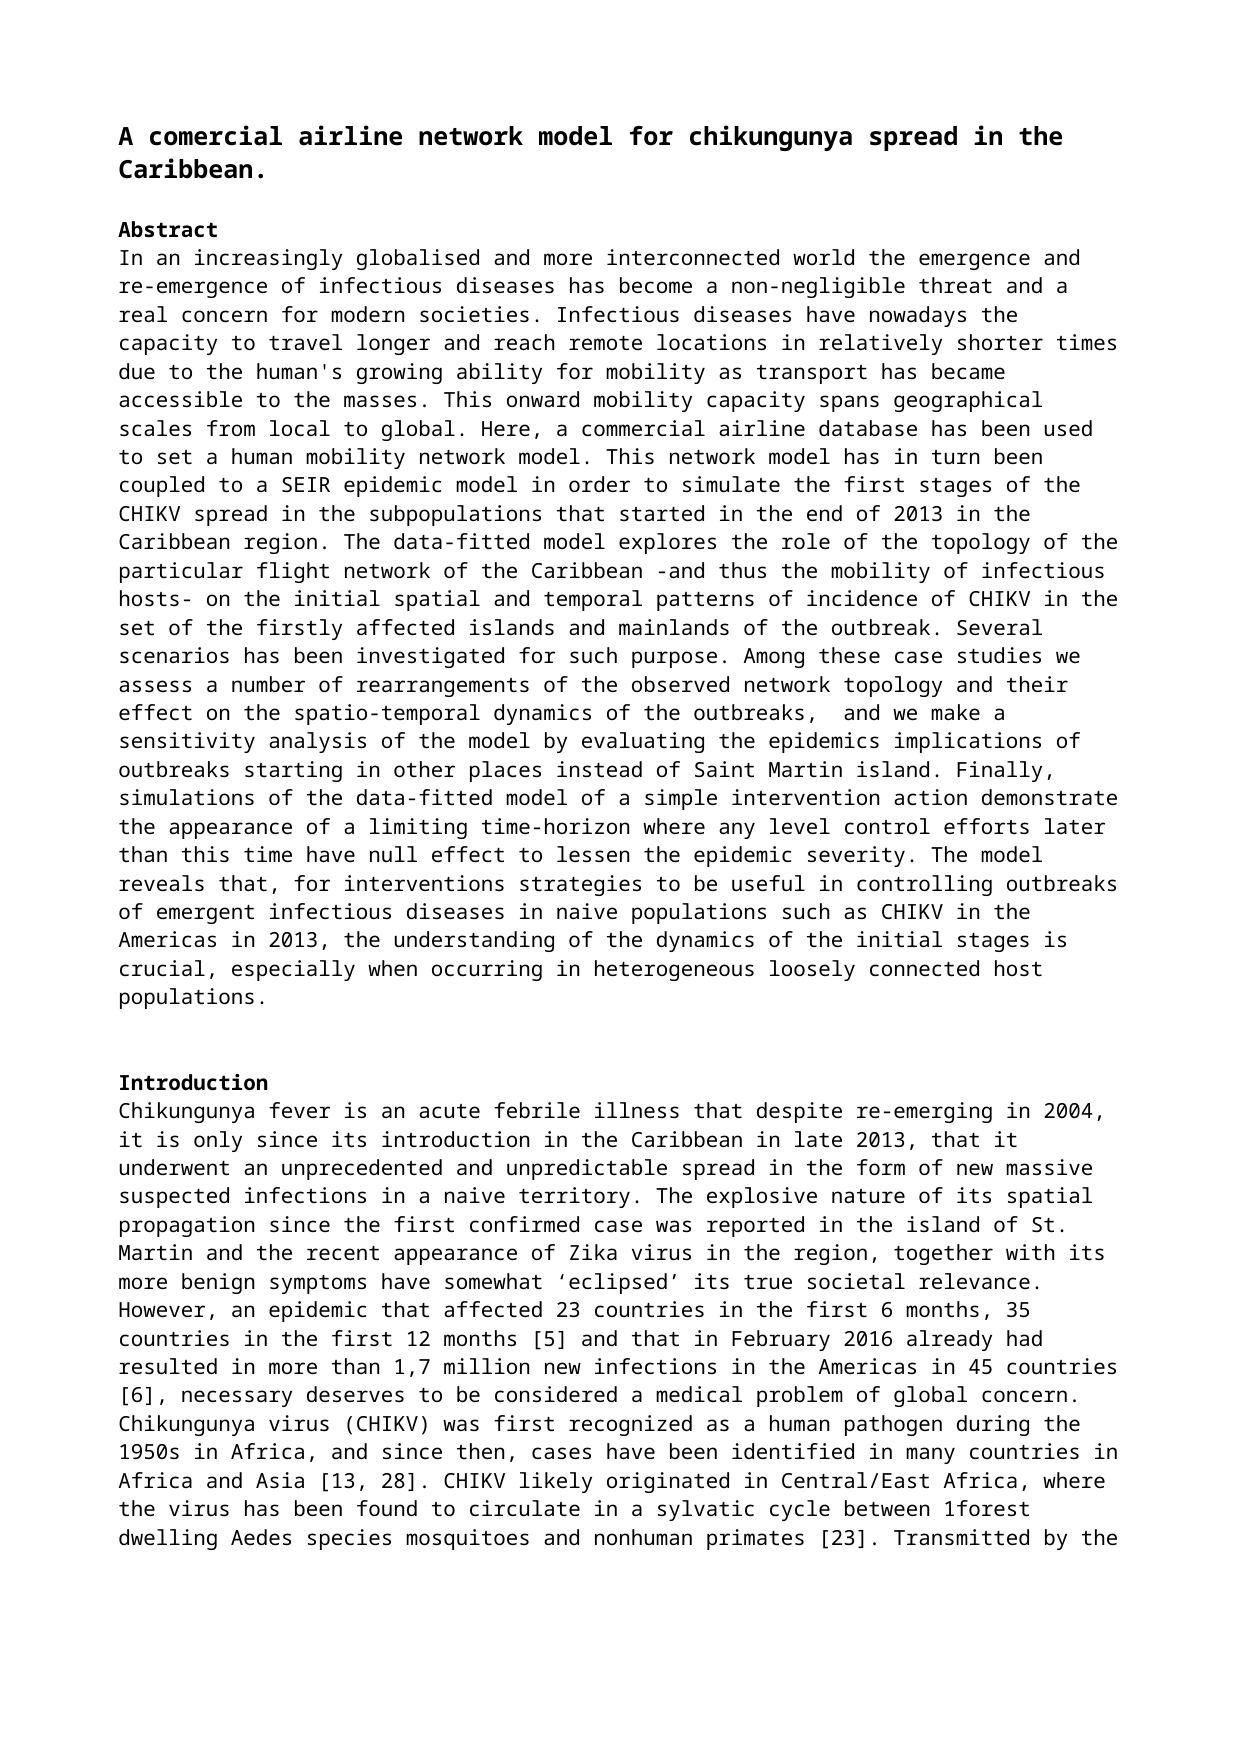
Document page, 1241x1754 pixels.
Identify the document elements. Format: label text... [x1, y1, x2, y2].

text In an increasingly globalised and more interconnected world the emergence and re-emergence of infectious diseases has become a non-negligible threat and a real concern for modern societies. Infectious diseases have nowadays the capacity to travel longer and reach remote locations in relatively shorter times due to the human's growing ability for mobility as transport has became accessible to the masses. This onward mobility capacity spans geographical scales from local to global. Here, a commercial airline database has been used to set a human mobility network model. This network model has in turn been coupled to a SEIR epidemic model in order to simulate the first stages of the CHIKV spread in the subpopulations that started in the end of 2013 in the Caribbean region. The data-fitted model explores the role of the topology of the particular flight network of the Caribbean -and thus the mobility of infectious hosts- on the initial spatial and temporal patterns of incidence of CHIKV in the set of the firstly affected islands and mainlands of the outbreak. Several scenarios has been investigated for such purpose. Among these case studies we assess a number of rearrangements of the observed network topology and their effect on the spatio-temporal dynamics of the outbreaks, and we make a sensitivity analysis of the model by evaluating the epidemics implications of outbreaks starting in other places instead of Saint Martin island. Finally, simulations of the data-fitted model of a simple intervention action demonstrate the appearance of a limiting time-horizon where any level control efforts later than this time have null effect to lessen the epidemic severity. The model reveals that, for interventions strategies to be useful in controlling outbreaks of emergent infectious diseases in naive populations such as CHIKV in the Americas in 2013, the understanding of the dynamics of the initial stages is crucial, especially when occurring in heterogeneous loosely connected host populations. [118, 243, 1122, 1011]
text Chikungunya virus (CHIKV) was first recognized as a human pathogen during the 1950s in Africa, and since then, cases have been identified in many countries in Africa and Asia [13, 28]. CHIKV likely originated in Central/East Africa, where the virus has been found to circulate in a sylvatic cycle between 1forest dwelling Aedes species mosquitoes and nonhuman primates [23]. Transmitted by the [118, 1409, 1122, 1551]
text Chikungunya fever is an acute febrile illness that despite re-emerging in 2004, it is only since its introduction in the Caribbean in late 2013, that it underwent an unprecedented and unpredictable spread in the form of new massive suspected infections in a naive territory. The explosive nature of its spatial propagation since the first confirmed case was reported in the island of St. Martin and the recent appearance of Zika virus in the region, together with its more benign symptoms have somewhat ‘eclipsed’ its true societal relevance. However, an epidemic that affected 23 countries in the first 6 months, 35 countries in the first 12 months [5] and that in February 2016 already had resulted in more than 1,7 million new infections in the Americas in 45 countries [6], necessary deserves to be considered a medical problem of global concern. [118, 1096, 1122, 1409]
text Introduction [118, 1068, 1122, 1096]
text A comercial airline network model for chikungunya spread in the Caribbean. [118, 118, 1122, 186]
text Abstract [118, 215, 1122, 243]
